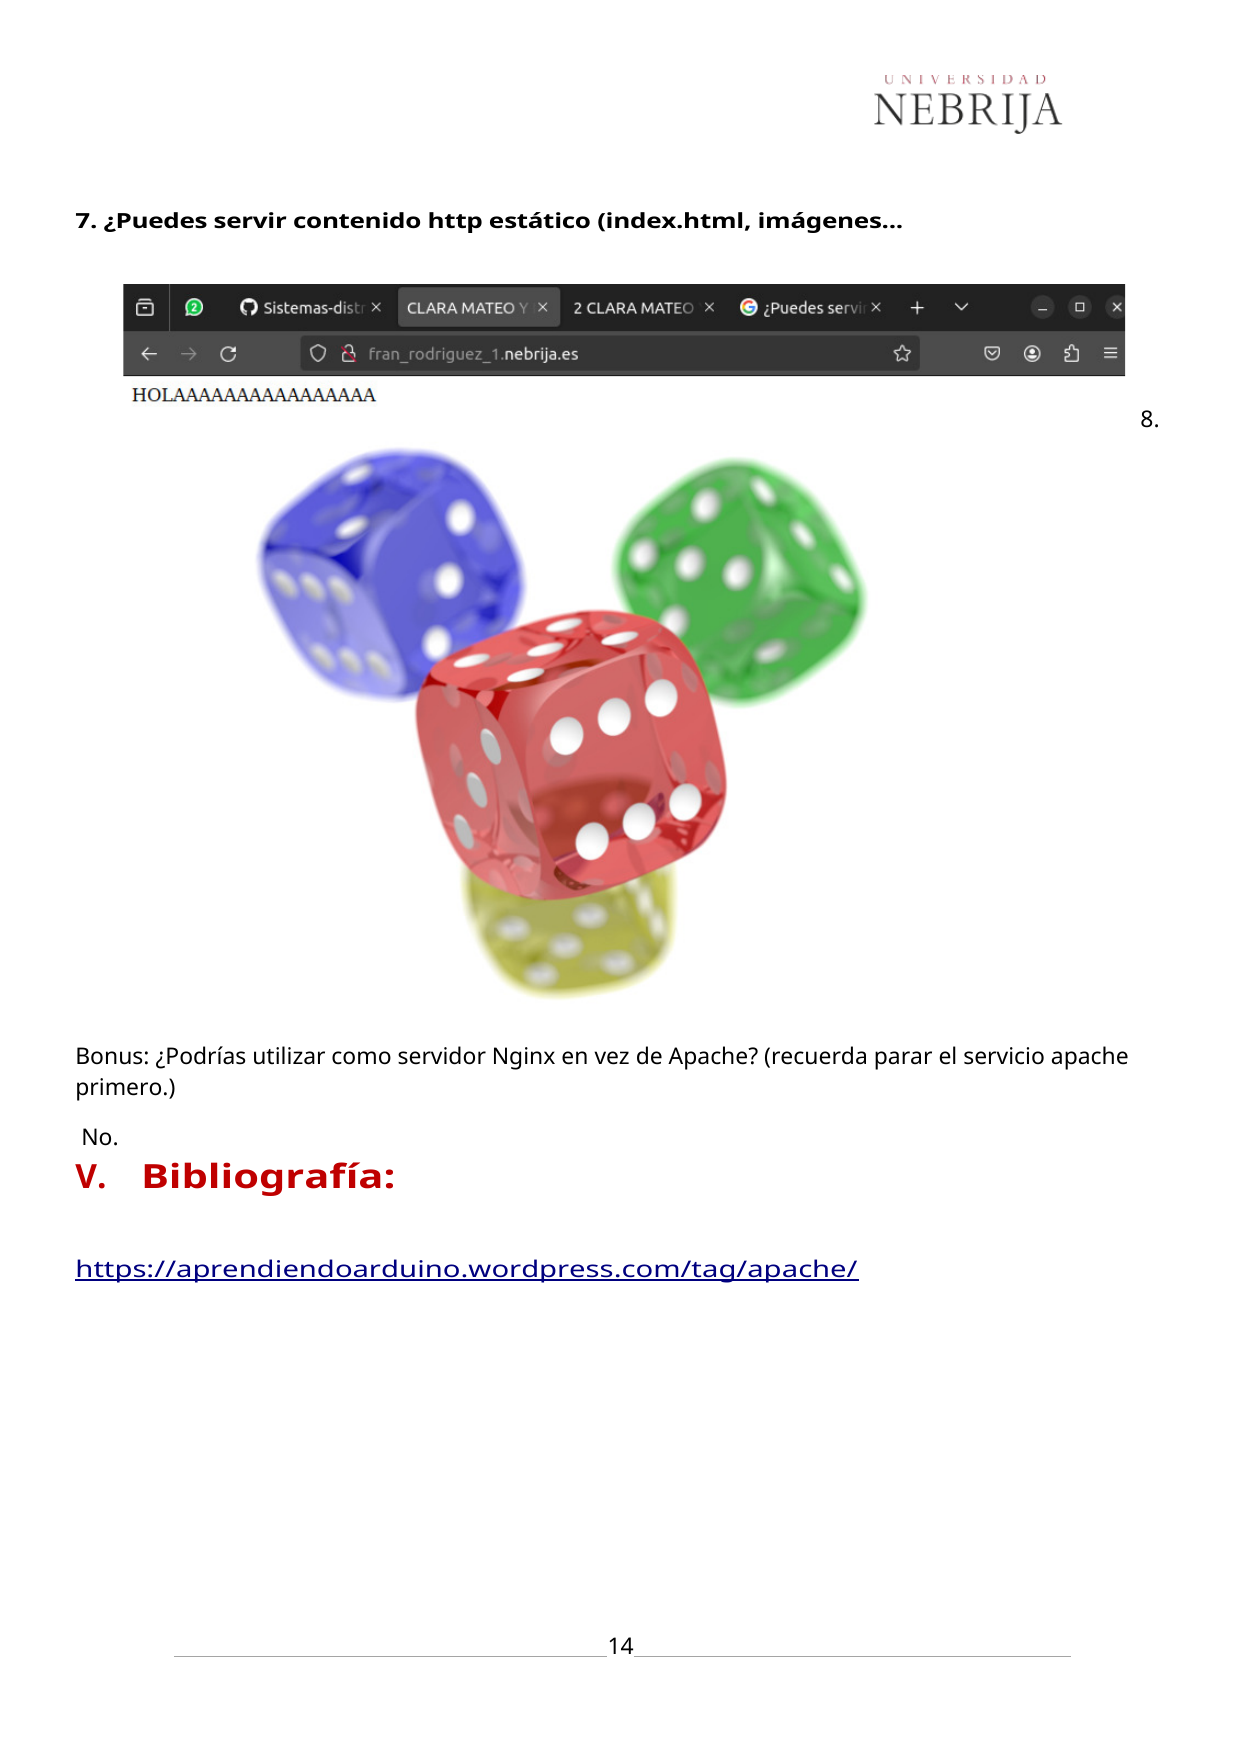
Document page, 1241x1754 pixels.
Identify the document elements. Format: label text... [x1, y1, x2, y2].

picture [123, 284, 1126, 1041]
picture [874, 75, 1063, 134]
text https://aprendiendoarduino.wordpress.com/tag/apache/ [75, 1256, 1188, 1282]
text 8. Bonus: ¿Podrías utilizar como servidor Nginx en vez de Apache? (recuerda parar el servicio apache primero.) [75, 403, 1188, 1103]
text No. [75, 1121, 1188, 1152]
subtitle Bibliografía: [75, 1152, 1188, 1198]
list 7. ¿Puedes servir contenido http estático (index.html, imágenes... [75, 206, 1188, 235]
